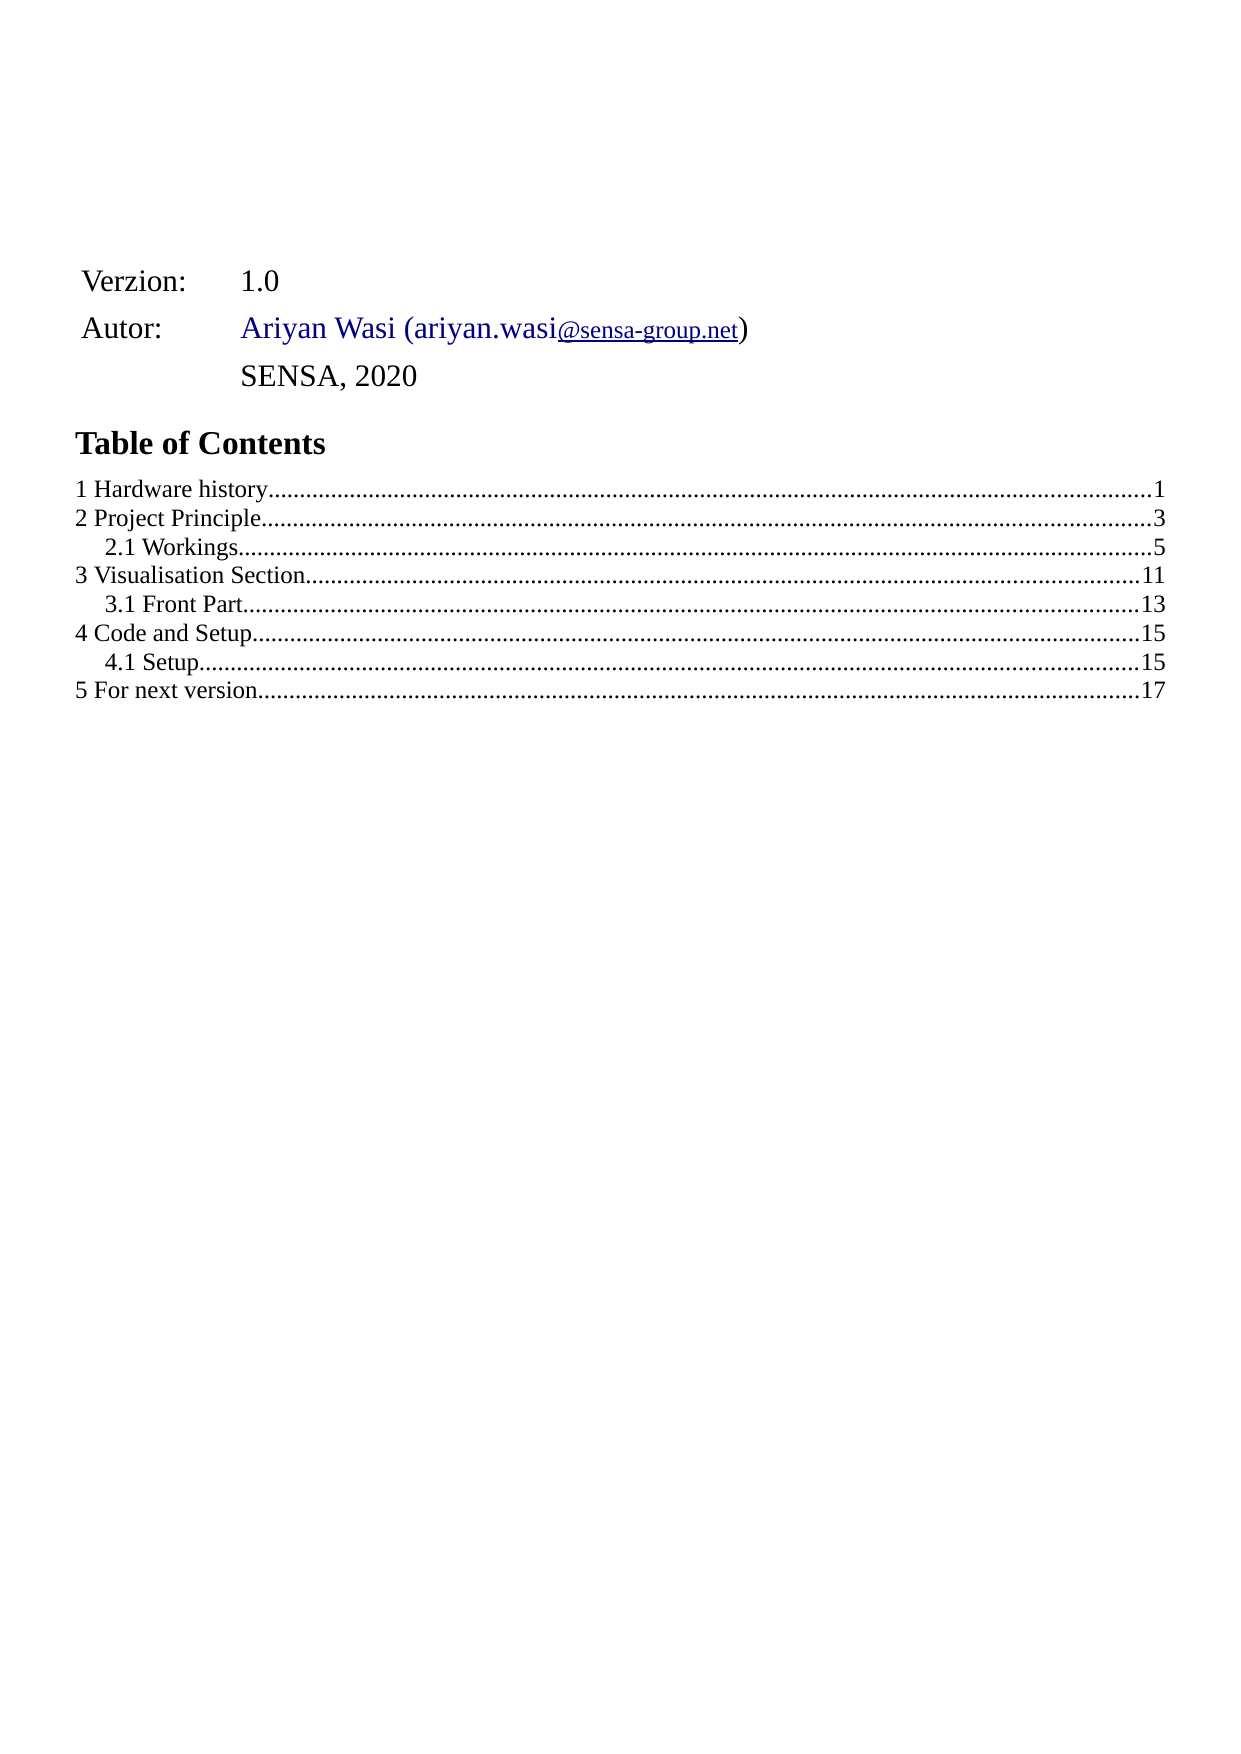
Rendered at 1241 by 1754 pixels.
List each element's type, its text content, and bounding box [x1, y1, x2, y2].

table_cell SENSA, 2020 [234, 351, 1162, 398]
table_cell Autor: [75, 304, 234, 351]
table_cell [75, 351, 234, 398]
text 3.1 Front Part 13 [104, 589, 1166, 618]
text 2.1 Workings 5 [104, 532, 1166, 561]
subtitle Table of Contents [75, 423, 1166, 462]
text 2 Project Principle 3 [75, 503, 1166, 532]
table_cell Ariyan Wasi (ariyan.wasi@sensa-group.net) [234, 304, 1162, 351]
text 4 Code and Setup 15 [75, 618, 1166, 647]
text 1 Hardware history 1 [75, 474, 1166, 503]
text 5 For next version 17 [75, 676, 1166, 704]
text 3 Visualisation Section 11 [75, 561, 1166, 589]
table_header 1.0 [234, 256, 1162, 304]
text 4.1 Setup 15 [104, 647, 1166, 676]
table_header Verzion: [75, 256, 234, 304]
